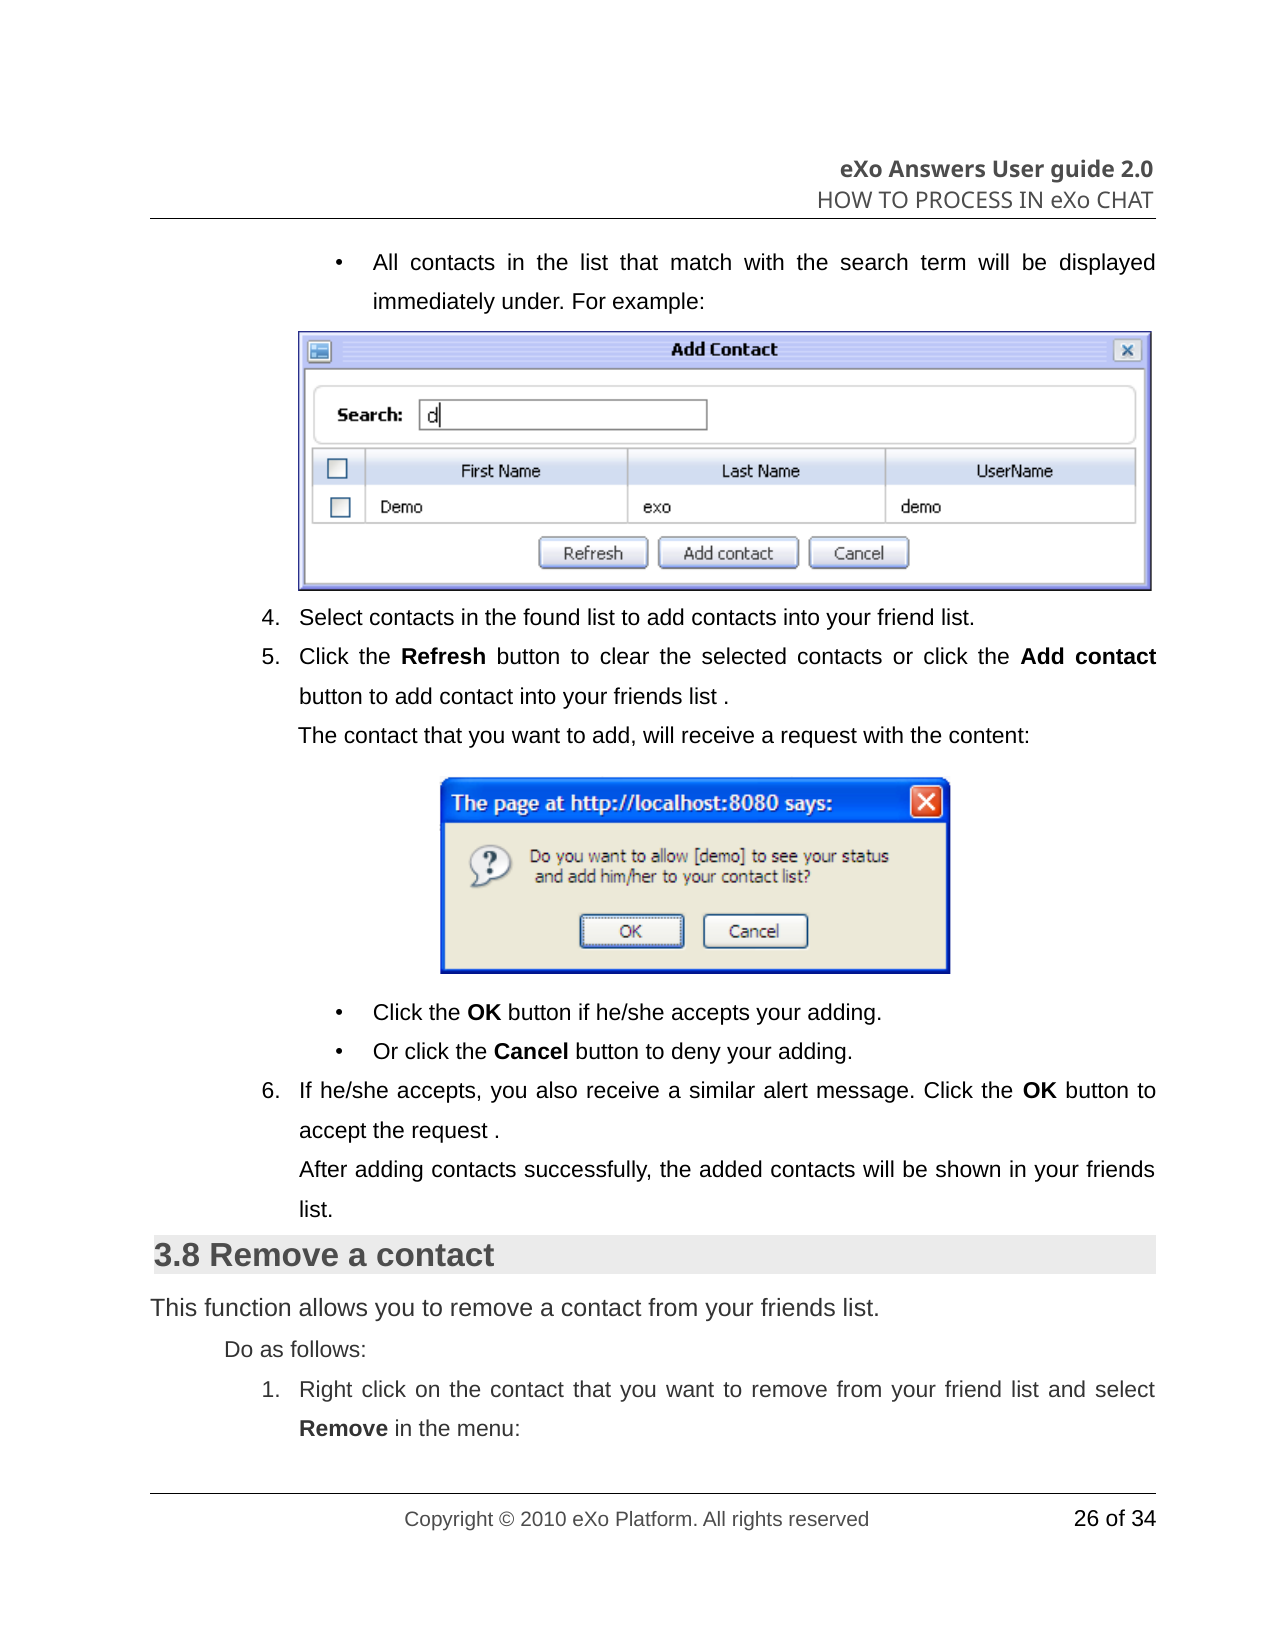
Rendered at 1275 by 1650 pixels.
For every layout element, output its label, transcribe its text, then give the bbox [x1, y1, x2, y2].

picture [439, 776, 951, 974]
list Click the OK button if he/she accepts your adding. [335, 998, 1156, 1025]
list If he/she accepts, you also receive a similar alert message. Click the OK button to accept the request . [261, 1077, 1156, 1143]
list Right click on the contact that you want to remove from your friend list and select Remove in the menu: [261, 1376, 1156, 1441]
picture [298, 331, 1152, 591]
text This function allows you to remove a contact from your friends list. [150, 1293, 1156, 1322]
text The contact that you want to add, will receive a request with the content: [298, 722, 1156, 748]
list Or click the Cancel button to deny your adding. [335, 1038, 1156, 1064]
list All contacts in the list that match with the search term will be displayed immediately under. For example: [335, 248, 1156, 314]
subtitle Remove a contact [154, 1235, 1156, 1274]
list Click the Refresh button to clear the selected contacts or click the Add contact button to add contact into your friends list . [261, 643, 1156, 709]
list After adding contacts successfully, the added contacts will be shown in your friends list. [261, 1156, 1156, 1222]
list Select contacts in the found list to add contacts into your friend list. [261, 327, 1156, 630]
text Do as follows: [224, 1336, 1156, 1362]
